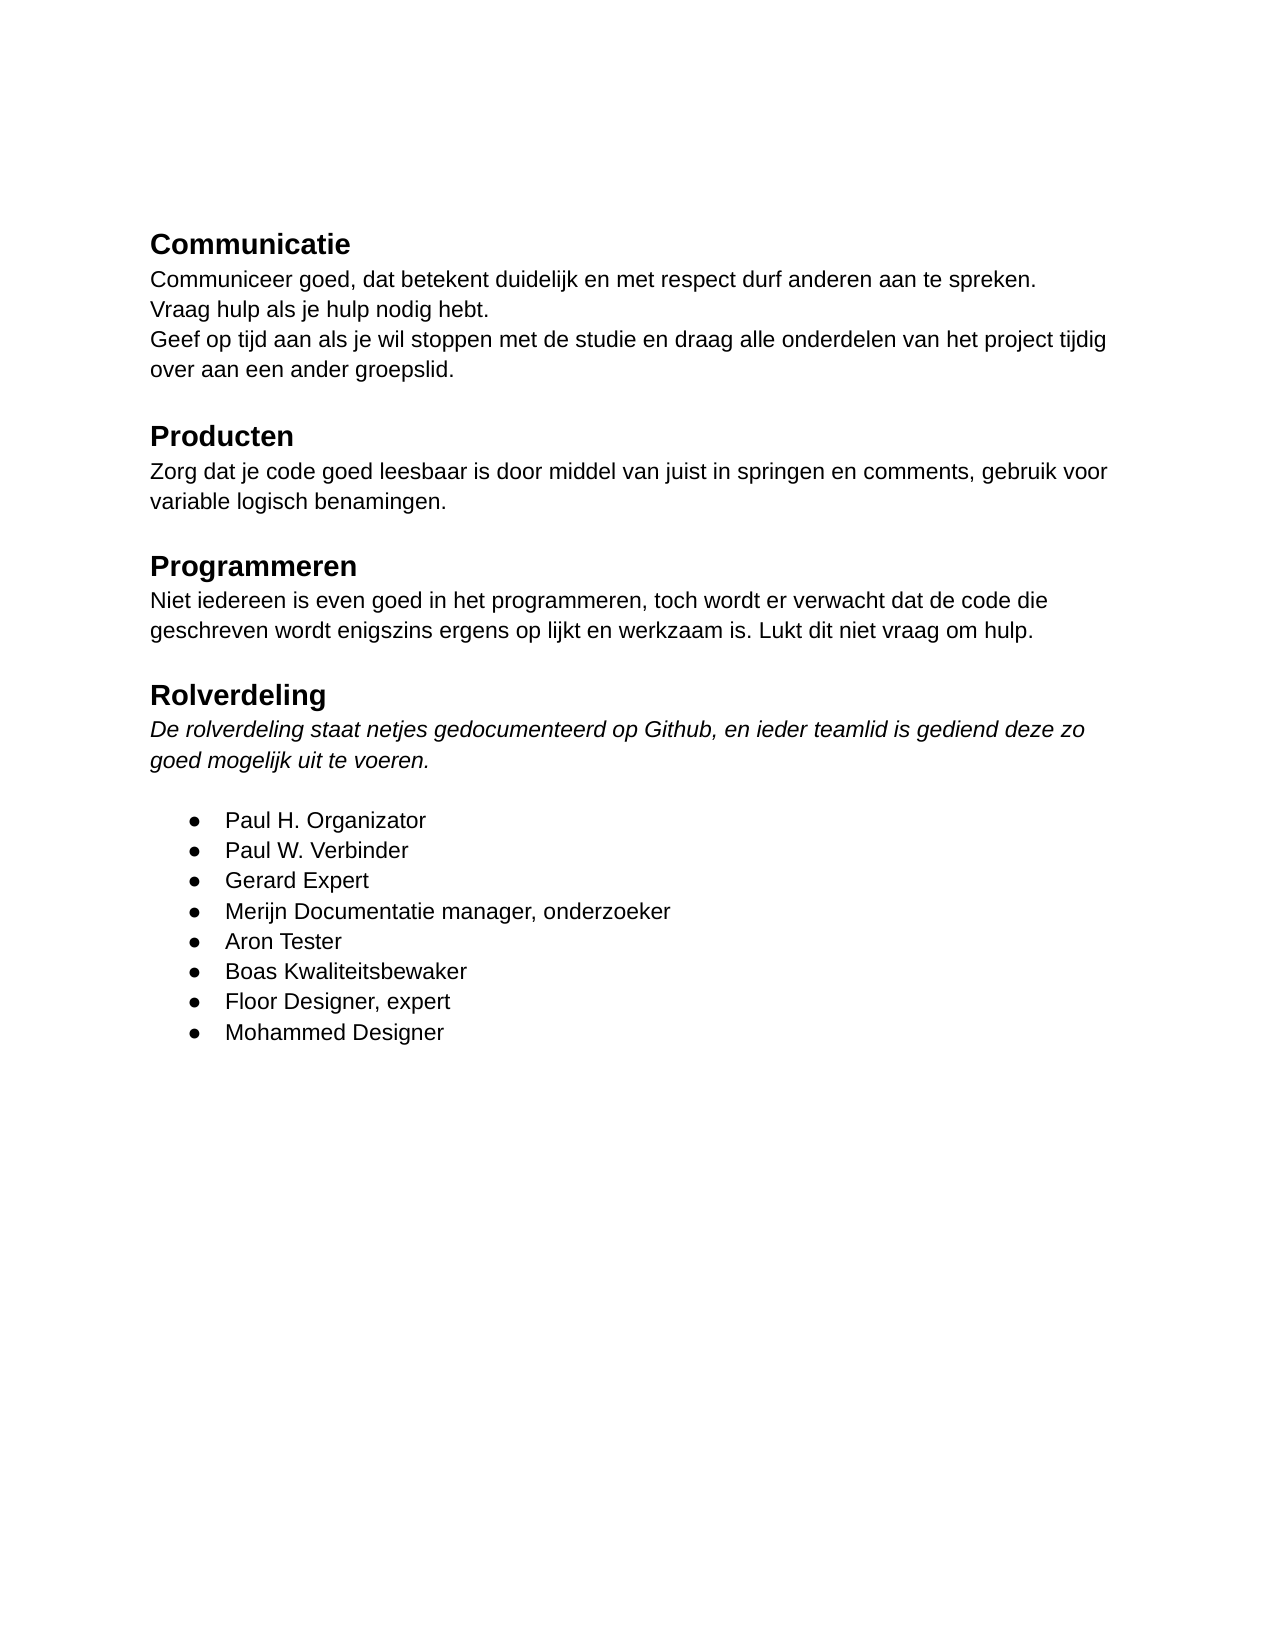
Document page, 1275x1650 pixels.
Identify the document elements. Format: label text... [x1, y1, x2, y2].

list Aron Tester [187, 928, 1125, 954]
list Mohammed Designer [187, 1018, 1125, 1045]
text Programmeren [150, 549, 1125, 582]
list Merijn Documentatie manager, onderzoeker [187, 898, 1125, 924]
list Paul H. Organizator [187, 807, 1125, 833]
list Boas Kwaliteitsbewaker [187, 958, 1125, 984]
text Communiceer goed, dat betekent duidelijk en met respect durf anderen aan te spreken. [150, 266, 1125, 292]
text Rolverdeling [150, 678, 1125, 711]
text Communicatie [150, 227, 1125, 261]
list Paul W. Verbinder [187, 837, 1125, 863]
list Floor Designer, expert [187, 988, 1125, 1014]
list Gerard Expert [187, 867, 1125, 894]
text Niet iedereen is even goed in het programmeren, toch wordt er verwacht dat de code die geschreven wordt enigszins ergens op lijkt en werkzaam is. Lukt dit niet vraag om hulp. [150, 587, 1125, 644]
text Zorg dat je code goed leesbaar is door middel van juist in springen en comments, gebruik voor variable logisch benamingen. [150, 458, 1125, 514]
text De rolverdeling staat netjes gedocumenteerd op Github, en ieder teamlid is gediend deze zo goed mogelijk uit te voeren. [150, 716, 1125, 773]
text Geef op tijd aan als je wil stoppen met de studie en draag alle onderdelen van het project tijdig over aan een ander groepslid. [150, 326, 1125, 383]
text Producten [150, 419, 1125, 453]
text Vraag hulp als je hulp nodig hebt. [150, 296, 1125, 322]
